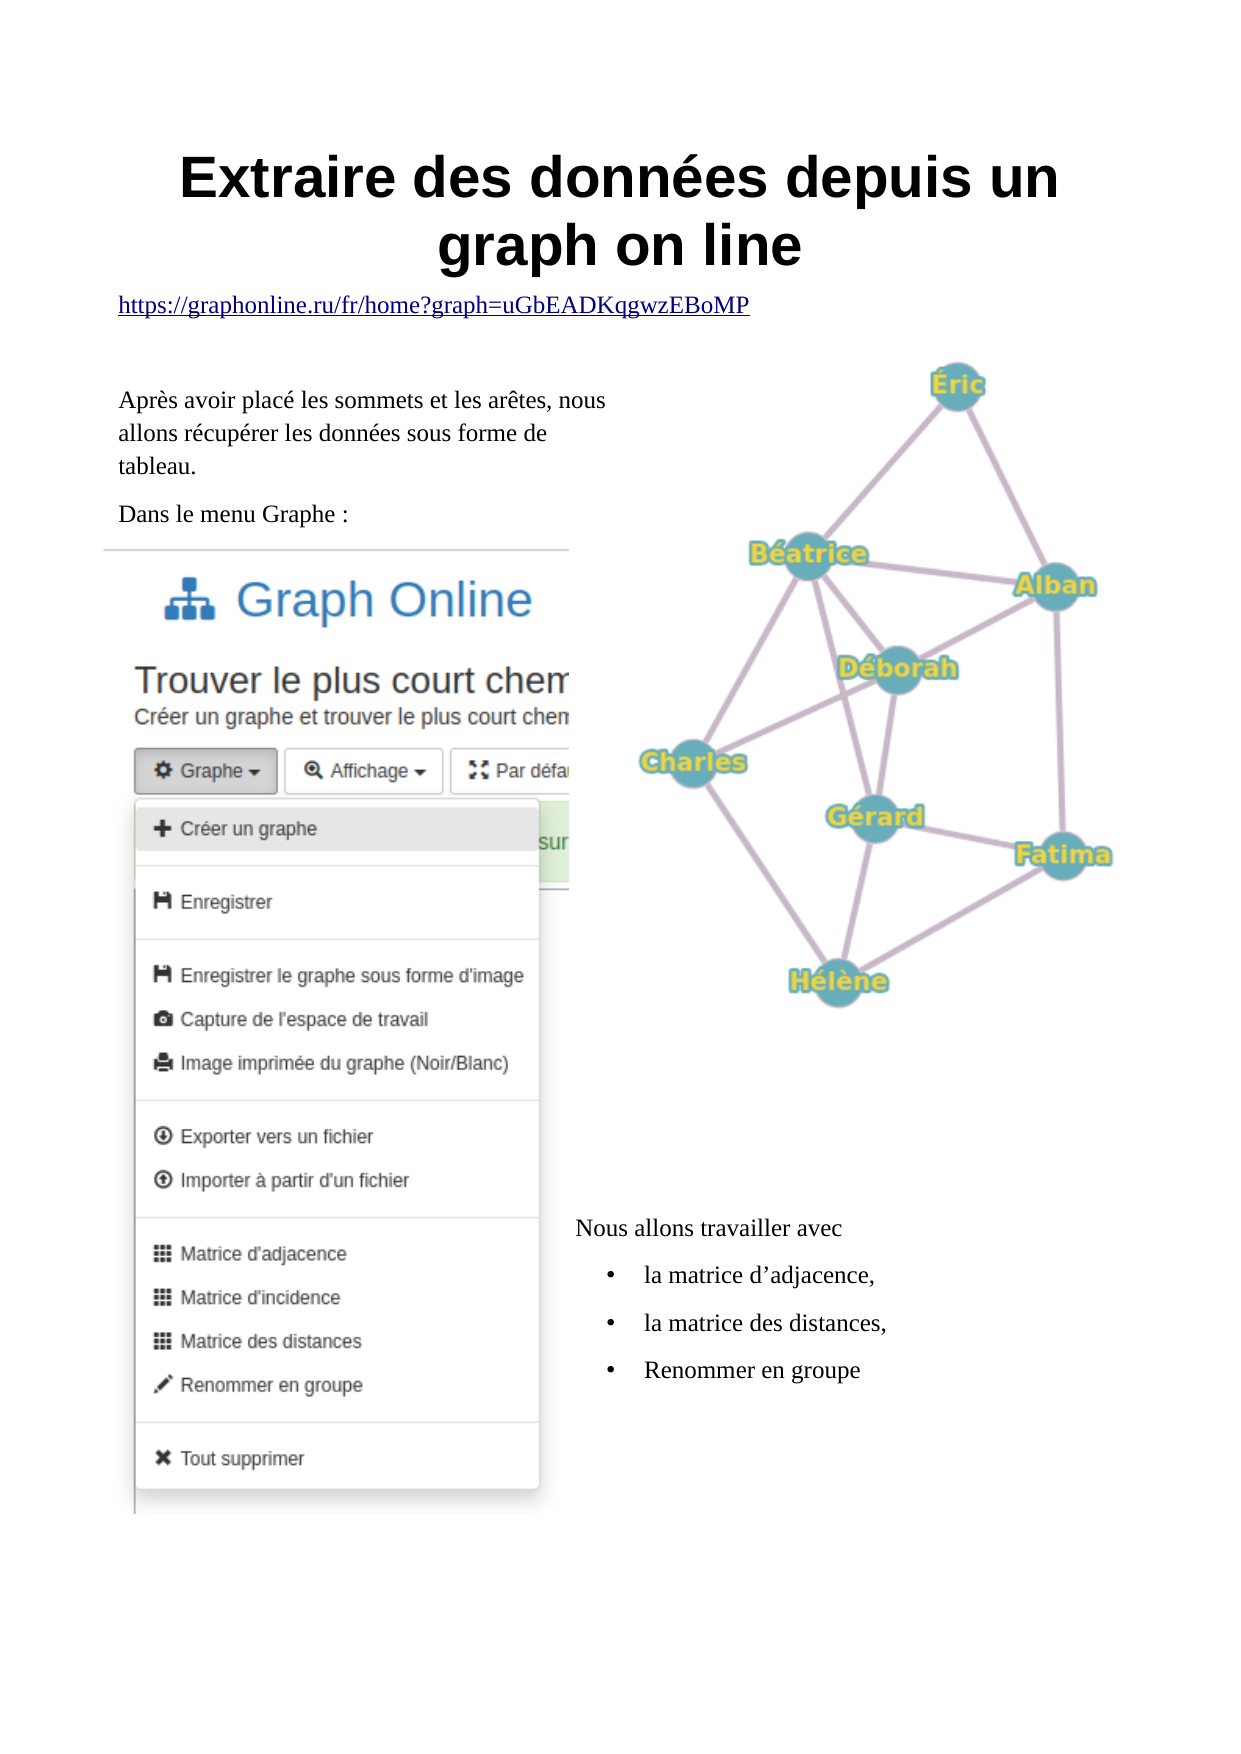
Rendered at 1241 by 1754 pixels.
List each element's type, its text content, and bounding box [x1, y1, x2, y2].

title Extraire des données depuis un graph on line [118, 143, 1122, 277]
text Après avoir placé les sommets et les arêtes, nous allons récupérer les données sous forme de tableau. [118, 385, 623, 480]
picture [623, 332, 1134, 1114]
text Dans le menu Graphe : [118, 499, 623, 527]
list la matrice d’adjacence, [569, 1260, 1122, 1289]
text https://graphonline.ru/fr/home?graph=uGbEADKqgwzEBoMP [118, 290, 1122, 318]
picture [103, 548, 569, 1514]
list la matrice des distances, [569, 1308, 1122, 1337]
list Renommer en groupe [569, 1356, 1122, 1384]
text Nous allons travailler avec [569, 1213, 1122, 1241]
